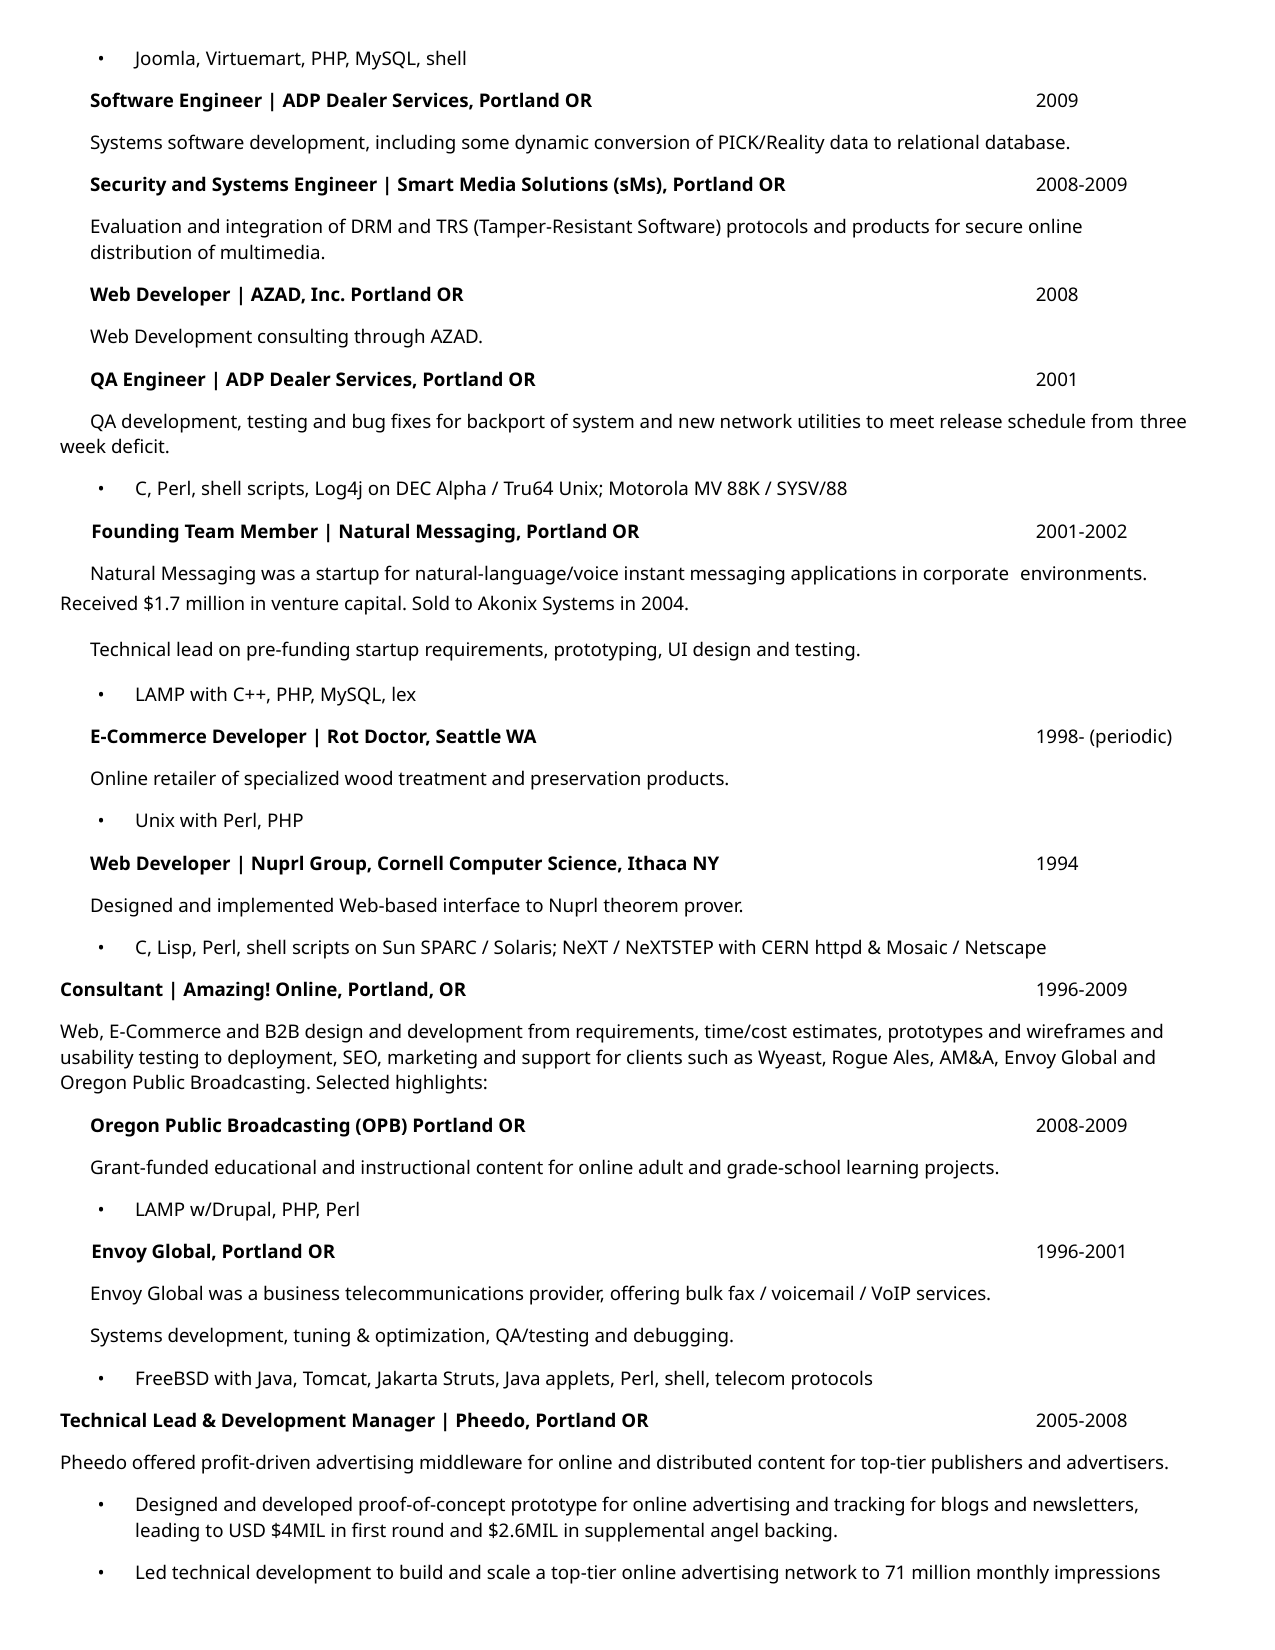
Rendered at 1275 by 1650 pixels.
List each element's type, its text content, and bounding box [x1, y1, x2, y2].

text Web Developer | AZAD, Inc. Portland OR 2008 [60, 281, 1215, 307]
text Envoy Global was a business telecommunications provider, offering bulk fax / voicemail / VoIP services. [60, 1281, 1215, 1306]
list Led technical development to build and scale a top-tier online advertising network to 71 million monthly impressions [97, 1559, 1215, 1585]
text QA development, testing and bug fixes for backport of system and new network utilities to meet release schedule from three week deficit. [60, 408, 1215, 459]
text Founding Team Member | Natural Messaging, Portland OR 2001-2002 [60, 518, 1215, 543]
text Technical lead on pre-funding startup requirements, prototyping, UI design and testing. [60, 636, 1215, 661]
text Technical Lead & Development Manager | Pheedo, Portland OR 2005-2008 [60, 1407, 1215, 1433]
text Grant-funded educational and instructional content for online adult and grade-school learning projects. [60, 1154, 1215, 1179]
list Joomla, Virtuemart, PHP, MySQL, shell [97, 45, 1215, 71]
list FreeBSD with Java, Tomcat, Jakarta Struts, Java applets, Perl, shell, telecom protocols [97, 1365, 1215, 1391]
text Security and Systems Engineer | Smart Media Solutions (sMs), Portland OR 2008-2009 [60, 172, 1215, 197]
text Envoy Global, Portland OR 1996-2001 [60, 1238, 1215, 1264]
text Oregon Public Broadcasting (OPB) Portland OR 2008-2009 [60, 1112, 1184, 1137]
text Designed and implemented Web-based interface to Nuprl theorem prover. [60, 892, 1215, 918]
text Web Development consulting through AZAD. [60, 324, 1215, 349]
list Designed and developed proof-of-concept prototype for online advertising and tracking for blogs and newsletters, leading to USD $4MIL in first round and $2.6MIL in supplemental angel backing. [97, 1492, 1215, 1543]
text Systems development, tuning & optimization, QA/testing and debugging. [60, 1323, 1215, 1348]
text QA Engineer | ADP Dealer Services, Portland OR 2001 [60, 366, 1215, 391]
text Systems software development, including some dynamic conversion of PICK/Reality data to relational database. [60, 129, 1215, 155]
text Online retailer of specialized wood treatment and preservation products. [60, 766, 1215, 791]
text Pheedo offered profit-driven advertising middleware for online and distributed content for top-tier publishers and advertisers. [60, 1449, 1215, 1475]
text Web Developer | Nuprl Group, Cornell Computer Science, Ithaca NY 1994 [60, 850, 1215, 875]
list Unix with Perl, PHP [97, 808, 1215, 833]
text E-Commerce Developer | Rot Doctor, Seattle WA 1998- (periodic) [60, 723, 1215, 749]
text Software Engineer | ADP Dealer Services, Portland OR 2009 [60, 87, 1215, 113]
text Consultant | Amazing! Online, Portland, OR 1996-2009 [60, 976, 1215, 1002]
list LAMP with C++, PHP, MySQL, lex [97, 681, 1215, 707]
list LAMP w/Drupal, PHP, Perl [97, 1196, 1215, 1222]
text Natural Messaging was a startup for natural-language/voice instant messaging applications in corporate environments. Received $1.7 million in venture capital. Sold to Akonix Systems in 2004. [60, 560, 1215, 616]
list C, Lisp, Perl, shell scripts on Sun SPARC / Solaris; NeXT / NeXTSTEP with CERN httpd & Mosaic / Netscape [97, 934, 1215, 960]
list C, Perl, shell scripts, Log4j on DEC Alpha / Tru64 Unix; Motorola MV 88K / SYSV/88 [97, 476, 1215, 501]
text Evaluation and integration of DRM and TRS (Tamper-Resistant Software) protocols and products for secure online distribution of multimedia. [60, 214, 1215, 265]
text Web, E-Commerce and B2B design and development from requirements, time/cost estimates, prototypes and wireframes and usability testing to deployment, SEO, marketing and support for clients such as Wyeast, Rogue Ales, AM&A, Envoy Global and Oregon Public Broadcasting. Selected highlights: [60, 1019, 1215, 1095]
